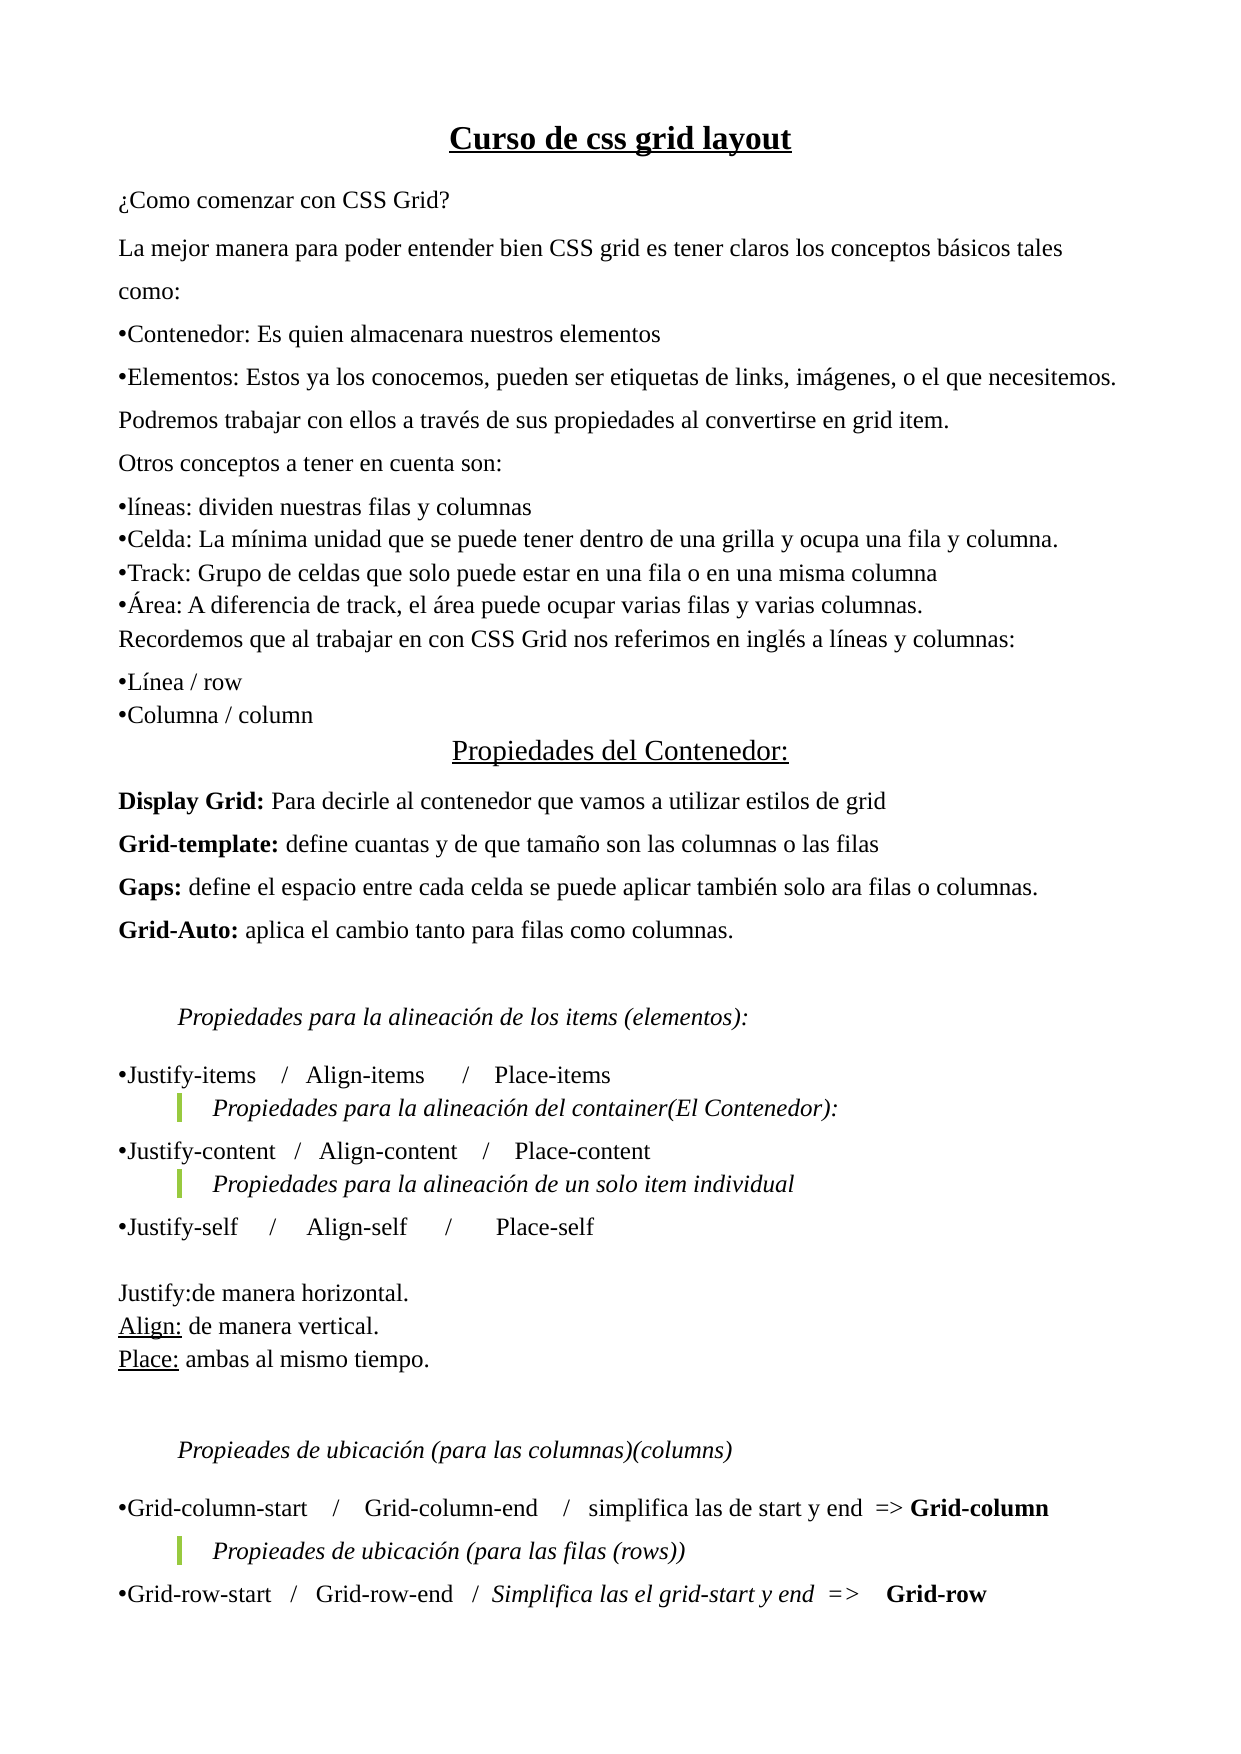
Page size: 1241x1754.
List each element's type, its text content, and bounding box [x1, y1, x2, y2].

text Recordemos que al trabajar en con CSS Grid nos referimos en inglés a líneas y columnas: [118, 624, 1122, 652]
list Área: A diferencia de track, el área puede ocupar varias filas y varias columnas. [118, 591, 1122, 619]
list Grid-row-start / Grid-row-end / Simplifica las el grid-start y end => Grid-row [118, 1579, 1122, 1608]
list Columna / column [118, 700, 1122, 728]
text Propieades de ubicación (para las columnas)(columns) [177, 1435, 1063, 1463]
text La mejor manera para poder entender bien CSS grid es tener claros los conceptos básicos tales como: [118, 233, 1122, 305]
text ¿Como comenzar con CSS Grid? [118, 185, 1122, 214]
list Justify-content / Align-content / Place-content [118, 1136, 1122, 1165]
list Contenedor: Es quien almacenara nuestros elementos [118, 319, 1122, 348]
text Propiedades del Contenedor: [118, 733, 1122, 766]
text Display Grid: Para decirle al contenedor que vamos a utilizar estilos de grid Grid-template: define cuantas y de que tamaño son las columnas o las filas Gaps: define el espacio entre cada celda se puede aplicar también solo ara filas o columnas. Grid-Auto: aplica el cambio tanto para filas como columnas. [118, 786, 1122, 944]
text Curso de css grid layout [118, 118, 1122, 156]
list Track: Grupo de celdas que solo puede estar en una fila o en una misma columna [118, 558, 1122, 586]
text Propiedades para la alineación del container(El Contenedor): [182, 1093, 1063, 1122]
text Align: de manera vertical. [118, 1311, 1122, 1340]
text Propieades de ubicación (para las filas (rows)) [182, 1536, 1063, 1565]
list líneas: dividen nuestras filas y columnas [118, 492, 1122, 520]
text Propiedades para la alineación de los items (elementos): [177, 1002, 1063, 1030]
list Justify-items / Align-items / Place-items [118, 1060, 1122, 1088]
text Place: ambas al mismo tiempo. [118, 1344, 1122, 1373]
text Justify:de manera horizontal. [118, 1278, 1122, 1307]
list Elementos: Estos ya los conocemos, pueden ser etiquetas de links, imágenes, o el que necesitemos. Podremos trabajar con ellos a través de sus propiedades al convertirse en grid item. [118, 362, 1122, 434]
text Otros conceptos a tener en cuenta son: [118, 448, 1122, 477]
list Grid-column-start / Grid-column-end / simplifica las de start y end => Grid-column [118, 1493, 1122, 1522]
list Justify-self / Align-self / Place-self [118, 1212, 1122, 1241]
list Línea / row [118, 667, 1122, 696]
list Celda: La mínima unidad que se puede tener dentro de una grilla y ocupa una fila y columna. [118, 524, 1122, 553]
text Propiedades para la alineación de un solo item individual [182, 1169, 1063, 1198]
